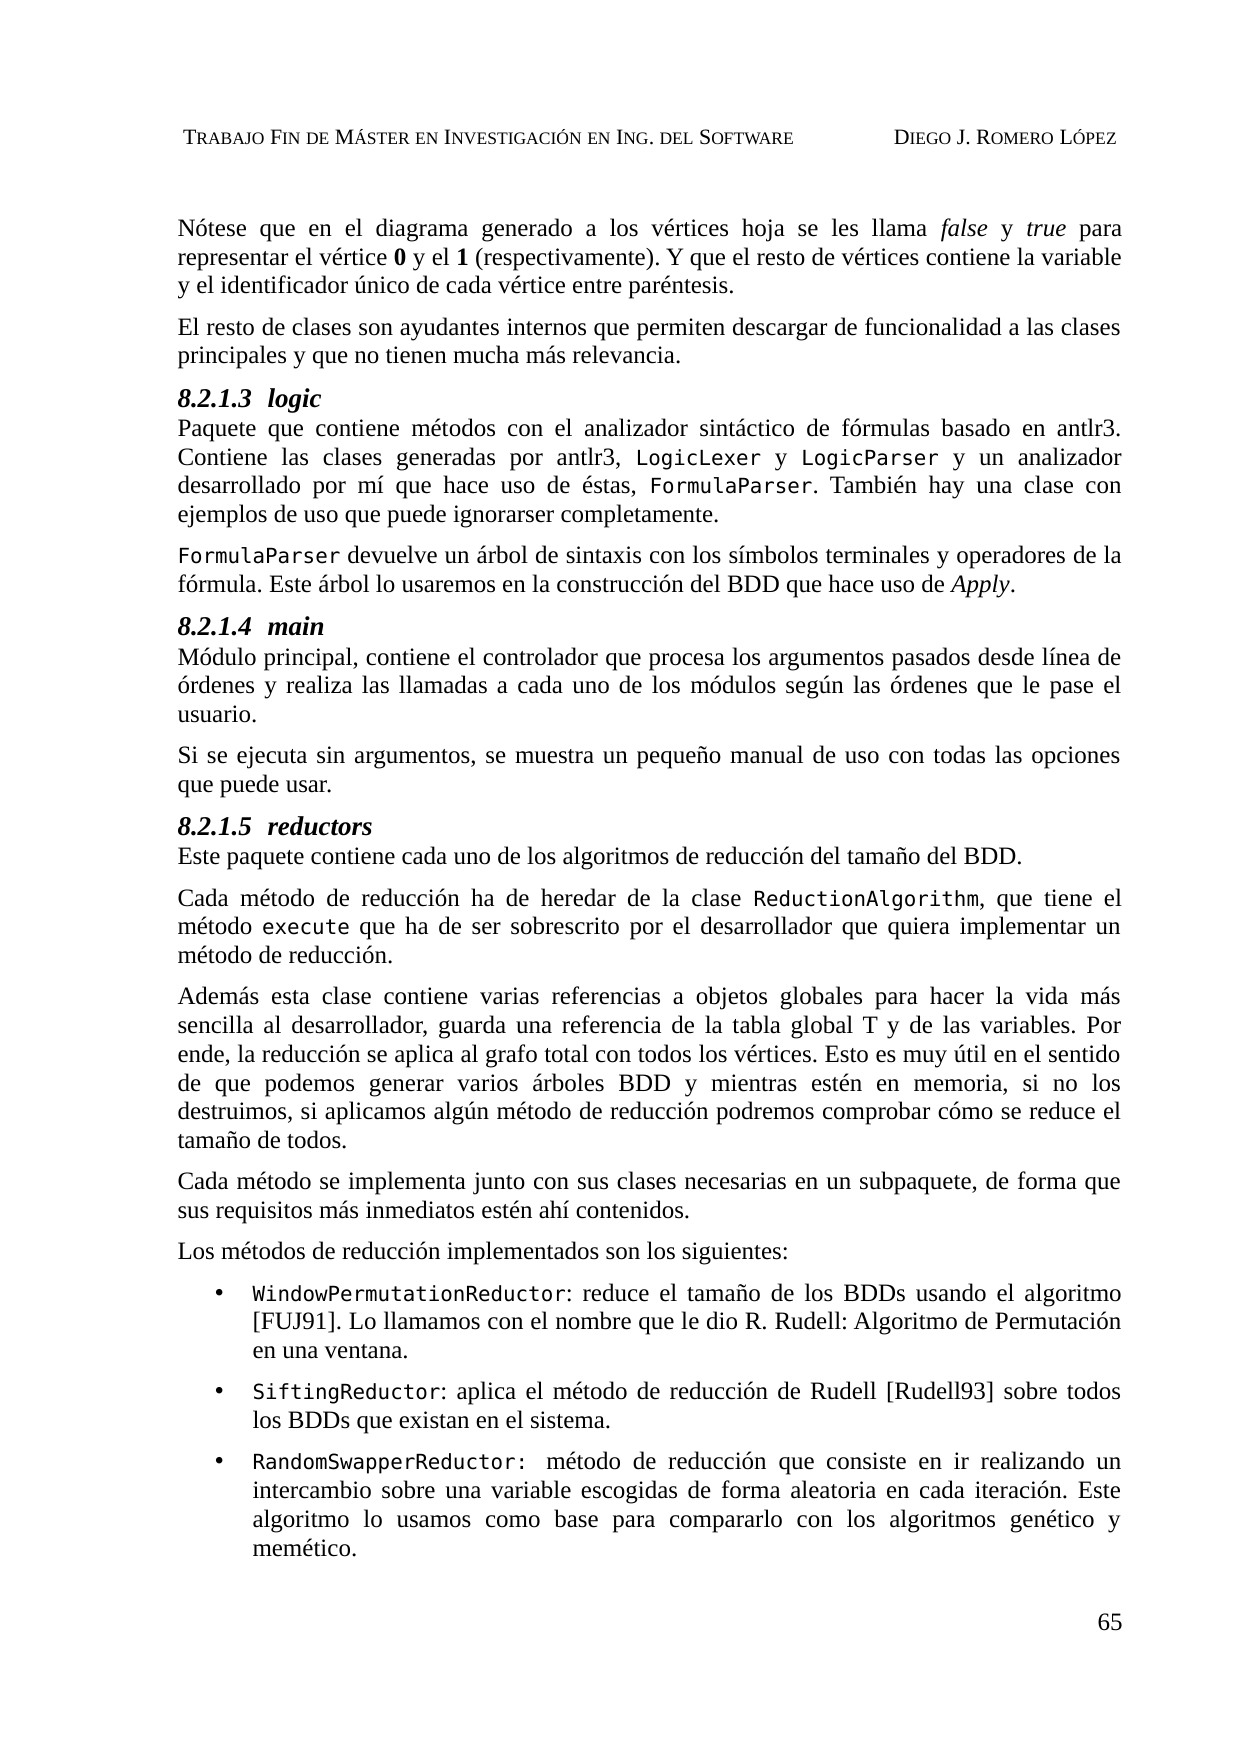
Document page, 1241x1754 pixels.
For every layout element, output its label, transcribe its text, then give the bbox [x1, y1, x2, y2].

text Además esta clase contiene varias referencias a objetos globales para hacer la vida más sencilla al desarrollador, guarda una referencia de la tabla global T y de las variables. Por ende, la reducción se aplica al grafo total con todos los vértices. Esto es muy útil en el sentido de que podemos generar varios árboles BDD y mientras estén en memoria, si no los destruimos, si aplicamos algún método de reducción podremos comprobar cómo se reduce el tamaño de todos. [177, 981, 1122, 1154]
list RandomSwapperReductor: método de reducción que consiste en ir realizando un intercambio sobre una variable escogidas de forma aleatoria en cada iteración. Este algoritmo lo usamos como base para compararlo con los algoritmos genético y memético. [215, 1446, 1122, 1561]
text Este paquete contiene cada uno de los algoritmos de reducción del tamaño del BDD. [177, 841, 1122, 870]
text Módulo principal, contiene el controlador que procesa los argumentos pasados desde línea de órdenes y realiza las llamadas a cada uno de los módulos según las órdenes que le pase el usuario. [177, 642, 1122, 728]
text Nótese que en el diagrama generado a los vértices hoja se les llama false y true para representar el vértice 0 y el 1 (respectivamente). Y que el resto de vértices contiene la variable y el identificador único de cada vértice entre paréntesis. [177, 213, 1122, 299]
subtitle reductors [177, 810, 1122, 841]
subtitle logic [177, 382, 1122, 413]
text El resto de clases son ayudantes internos que permiten descargar de funcionalidad a las clases principales y que no tienen mucha más relevancia. [177, 312, 1122, 369]
text Cada método de reducción ha de heredar de la clase ReductionAlgorithm, que tiene el método execute que ha de ser sobrescrito por el desarrollador que quiera implementar un método de reducción. [177, 883, 1122, 969]
text FormulaParser devuelve un árbol de sintaxis con los símbolos terminales y operadores de la fórmula. Este árbol lo usaremos en la construcción del BDD que hace uso de Apply. [177, 540, 1122, 598]
text Cada método se implementa junto con sus clases necesarias en un subpaquete, de forma que sus requisitos más inmediatos estén ahí contenidos. [177, 1166, 1122, 1224]
list WindowPermutationReductor: reduce el tamaño de los BDDs usando el algoritmo [FUJ91]. Lo llamamos con el nombre que le dio R. Rudell: Algoritmo de Permutación en una ventana. [215, 1278, 1122, 1364]
text Si se ejecuta sin argumentos, se muestra un pequeño manual de uso con todas las opciones que puede usar. [177, 740, 1122, 798]
text Los métodos de reducción implementados son los siguientes: [177, 1236, 1122, 1265]
text Paquete que contiene métodos con el analizador sintáctico de fórmulas basado en antlr3. Contiene las clases generadas por antlr3, LogicLexer y LogicParser y un analizador desarrollado por mí que hace uso de éstas, FormulaParser. También hay una clase con ejemplos de uso que puede ignorarser completamente. [177, 413, 1122, 528]
subtitle main [177, 610, 1122, 642]
list SiftingReductor: aplica el método de reducción de Rudell [Rudell93] sobre todos los BDDs que existan en el sistema. [215, 1376, 1122, 1434]
